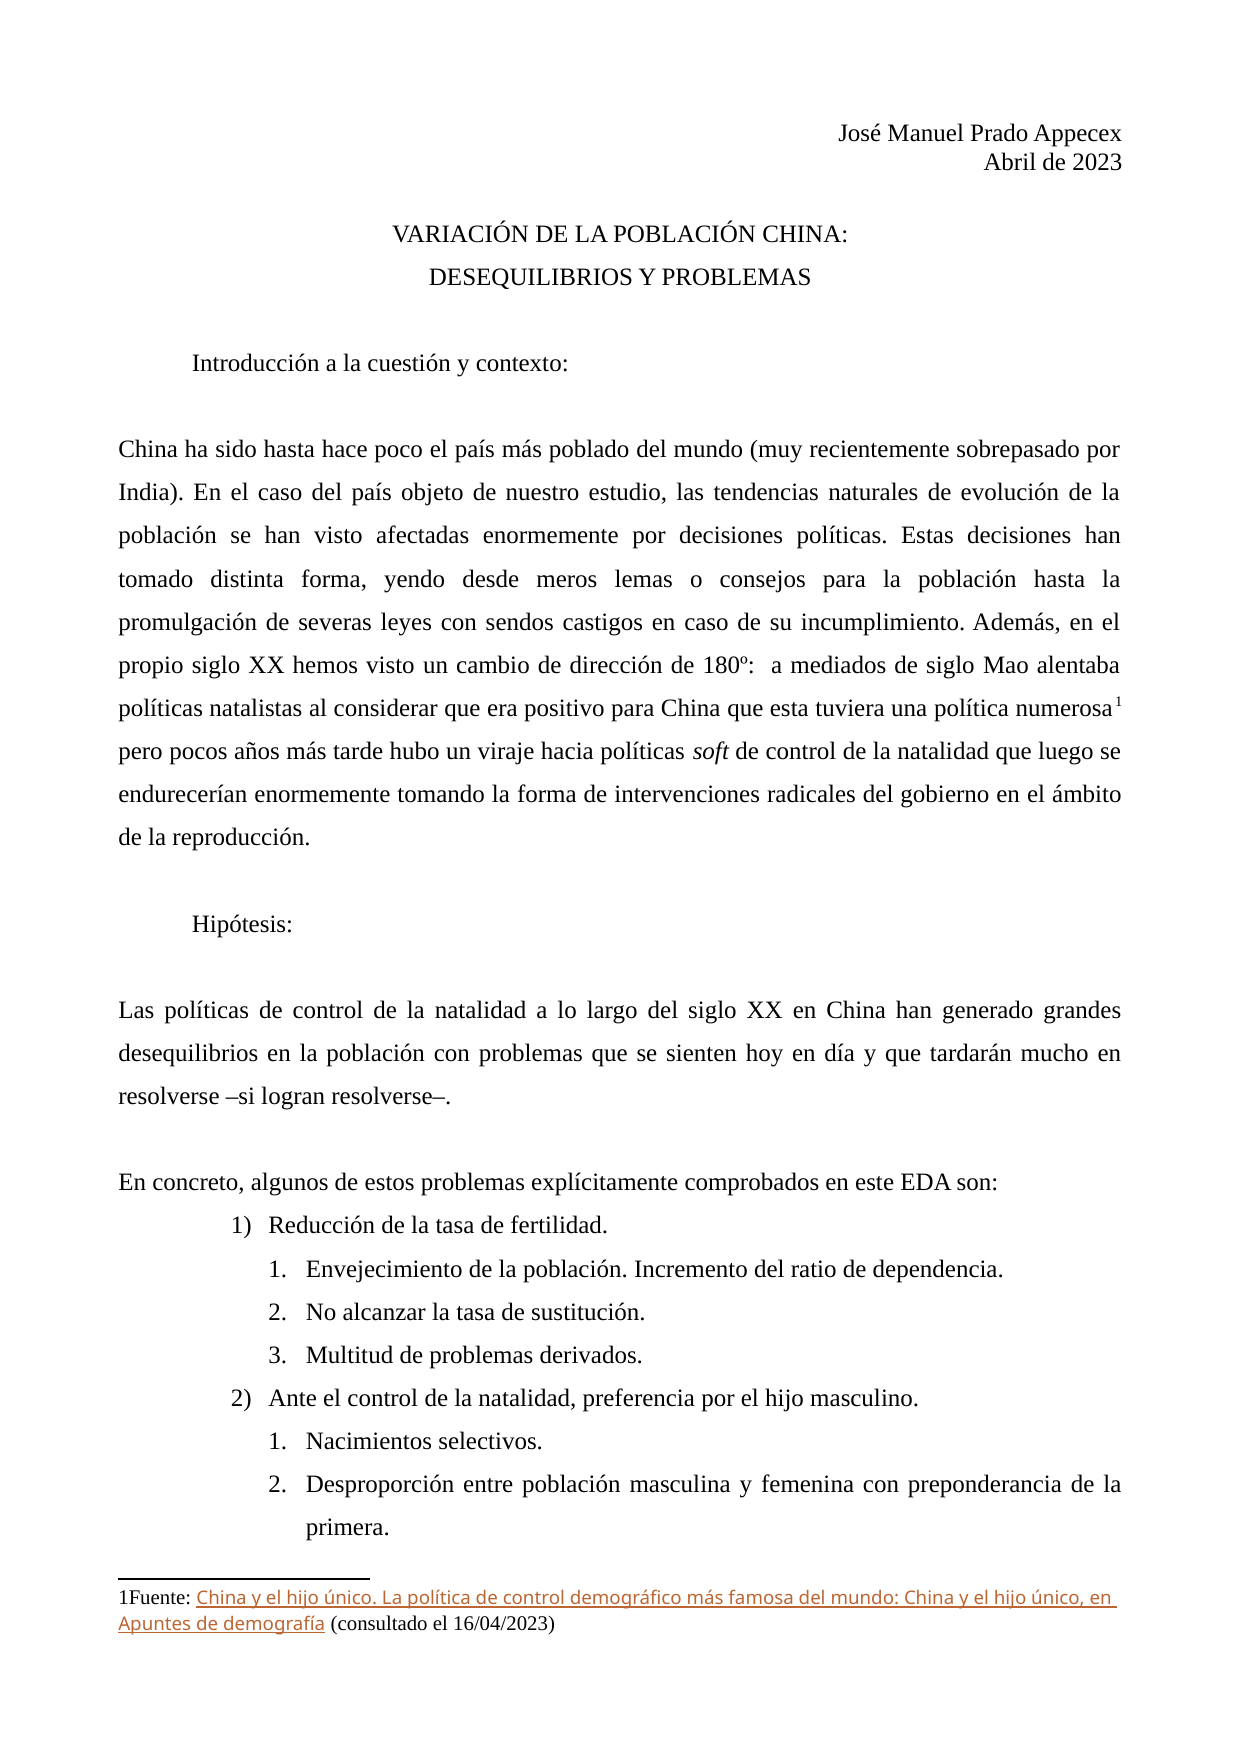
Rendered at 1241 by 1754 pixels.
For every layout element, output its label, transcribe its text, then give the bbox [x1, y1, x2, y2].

text Introducción a la cuestión y contexto: [118, 348, 1122, 377]
text China ha sido hasta hace poco el país más poblado del mundo (muy recientemente sobrepasado por India). En el caso del país objeto de nuestro estudio, las tendencias naturales de evolución de la población se han visto afectadas enormemente por decisiones políticas. Estas decisiones han tomado distinta forma, yendo desde meros lemas o consejos para la población hasta la promulgación de severas leyes con sendos castigos en caso de su incumplimiento. Además, en el propio siglo XX hemos visto un cambio de dirección de 180º: a mediados de siglo Mao alentaba políticas natalistas al considerar que era positivo para China que esta tuviera una política numerosa pero pocos años más tarde hubo un viraje hacia políticas soft de control de la natalidad que luego se endurecerían enormemente tomando la forma de intervenciones radicales del gobierno en el ámbito de la reproducción. [118, 434, 1122, 851]
list Ante el control de la natalidad, preferencia por el hijo masculino. [231, 1383, 1122, 1412]
text En concreto, algunos de estos problemas explícitamente comprobados en este EDA son: [118, 1167, 1122, 1196]
text Abril de 2023 [118, 147, 1122, 176]
list Multitud de problemas derivados. [268, 1340, 1122, 1369]
text VARIACIÓN DE LA POBLACIÓN CHINA: [118, 219, 1122, 247]
list Nacimientos selectivos. [268, 1426, 1122, 1455]
text José Manuel Prado Appecex [118, 118, 1122, 147]
list Reducción de la tasa de fertilidad. [231, 1211, 1122, 1239]
text Hipótesis: [118, 909, 1122, 937]
text DESEQUILIBRIOS Y PROBLEMAS [118, 262, 1122, 291]
list Desproporción entre población masculina y femenina con preponderancia de la primera. [268, 1469, 1122, 1541]
list Envejecimiento de la población. Incremento del ratio de dependencia. [268, 1254, 1122, 1282]
text Fuente: China y el hijo único. La política de control demográfico más famosa del mundo: China y el hijo único, en Apuntes de demografía (consultado el 16/04/2023) [118, 1585, 1122, 1636]
list No alcanzar la tasa de sustitución. [268, 1297, 1122, 1326]
text Las políticas de control de la natalidad a lo largo del siglo XX en China han generado grandes desequilibrios en la población con problemas que se sienten hoy en día y que tardarán mucho en resolverse –si logran resolverse–. [118, 995, 1122, 1110]
